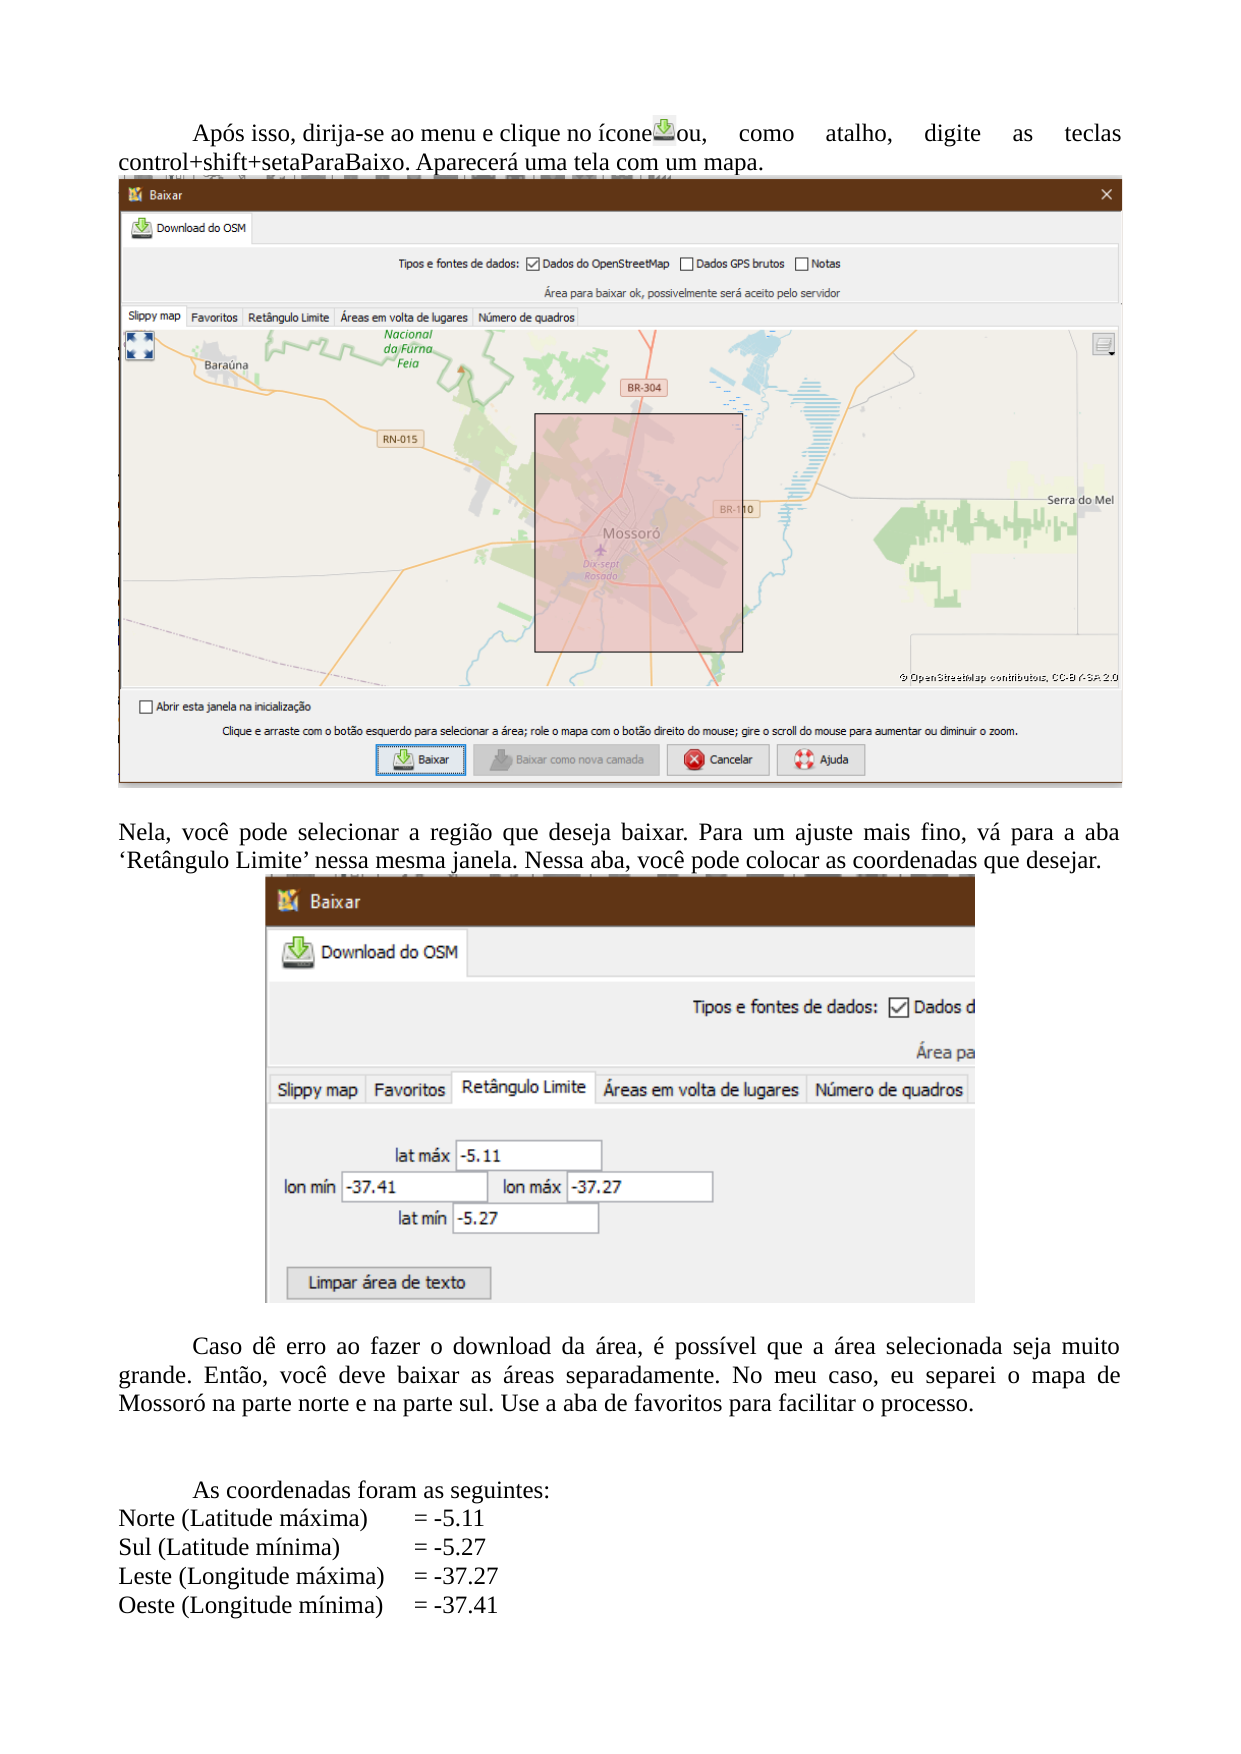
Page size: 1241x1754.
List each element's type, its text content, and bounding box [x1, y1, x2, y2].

text Norte (Latitude máxima) = -5.11 [118, 1503, 1122, 1532]
text Nela, você pode selecionar a região que deseja baixar. Para um ajuste mais fino, vá para a aba ‘Retângulo Limite’ nessa mesma janela. Nessa aba, você pode colocar as coordenadas que desejar. [118, 817, 1122, 874]
picture [652, 115, 677, 146]
picture [265, 874, 975, 1303]
text Leste (Longitude máxima) = -37.27 [118, 1561, 1122, 1590]
text Caso dê erro ao fazer o download da área, é possível que a área selecionada seja muito grande. Então, você deve baixar as áreas separadamente. No meu caso, eu separei o mapa de Mossoró na parte norte e na parte sul. Use a aba de favoritos para facilitar o processo. [118, 1331, 1122, 1417]
text Oeste (Longitude mínima) = -37.41 [118, 1590, 1122, 1618]
text Após isso, dirija-se ao menu e clique no ícone ou, como atalho, digite as teclas control+shift+setaParaBaixo. Aparecerá uma tela com um mapa. [118, 118, 1122, 175]
text As coordenadas foram as seguintes: [118, 1475, 1122, 1503]
picture [118, 175, 1123, 788]
text Sul (Latitude mínima) = -5.27 [118, 1532, 1122, 1561]
